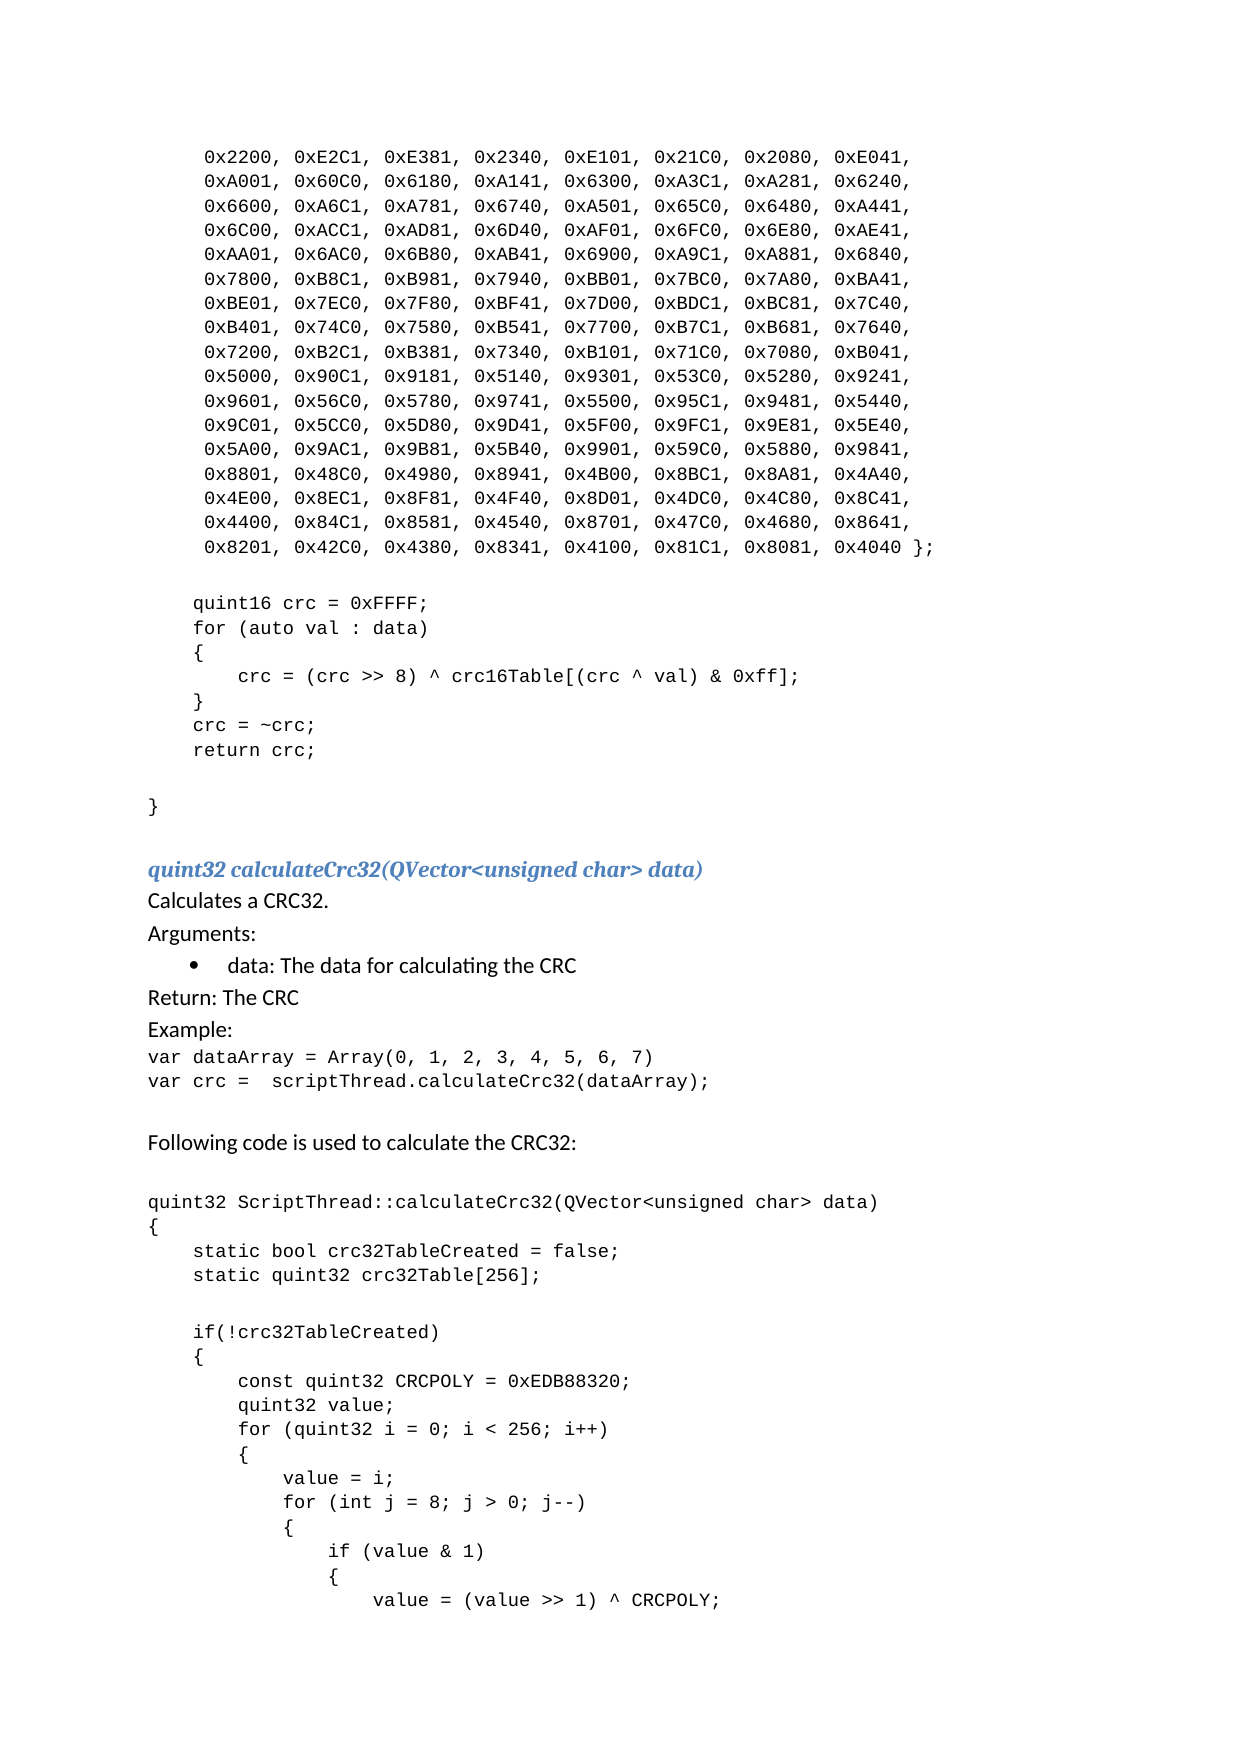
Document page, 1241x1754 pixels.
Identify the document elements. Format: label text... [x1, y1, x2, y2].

text 0xA001, 0x60C0, 0x6180, 0xA141, 0x6300, 0xA3C1, 0xA281, 0x6240, [148, 172, 1093, 193]
text Following code is used to calculate the CRC32: [148, 1128, 1093, 1157]
text 0xBE01, 0x7EC0, 0x7F80, 0xBF41, 0x7D00, 0xBDC1, 0xBC81, 0x7C40, [148, 294, 1093, 315]
text crc = (crc >> 8) ^ crc16Table[(crc ^ val) & 0xff]; [148, 667, 1093, 688]
text Calculates a CRC32. [148, 887, 1093, 915]
text return crc; [148, 740, 1093, 762]
text Return: The CRC [148, 983, 1093, 1011]
text var crc = scriptThread.calculateCrc32(dataArray); [148, 1072, 1093, 1093]
list data: The data for calculating the CRC [190, 951, 1093, 979]
text } [148, 797, 1093, 818]
text 0x9C01, 0x5CC0, 0x5D80, 0x9D41, 0x5F00, 0x9FC1, 0x9E81, 0x5E40, [148, 416, 1093, 437]
text value = (value >> 1) ^ CRCPOLY; [148, 1591, 1093, 1612]
text crc = ~crc; [148, 716, 1093, 737]
text quint16 crc = 0xFFFF; [148, 594, 1093, 615]
text 0x4E00, 0x8EC1, 0x8F81, 0x4F40, 0x8D01, 0x4DC0, 0x4C80, 0x8C41, [148, 489, 1093, 510]
text value = i; [148, 1469, 1093, 1490]
text { [148, 1444, 1093, 1466]
text 0x5000, 0x90C1, 0x9181, 0x5140, 0x9301, 0x53C0, 0x5280, 0x9241, [148, 367, 1093, 388]
text static bool crc32TableCreated = false; [148, 1242, 1093, 1263]
text var dataArray = Array(0, 1, 2, 3, 4, 5, 6, 7) [148, 1048, 1093, 1069]
text quint32 value; [148, 1396, 1093, 1417]
text { [148, 1347, 1093, 1368]
text 0xAA01, 0x6AC0, 0x6B80, 0xAB41, 0x6900, 0xA9C1, 0xA881, 0x6840, [148, 245, 1093, 266]
text 0x8201, 0x42C0, 0x4380, 0x8341, 0x4100, 0x81C1, 0x8081, 0x4040 }; [148, 538, 1093, 559]
text 0x4400, 0x84C1, 0x8581, 0x4540, 0x8701, 0x47C0, 0x4680, 0x8641, [148, 513, 1093, 534]
text if (value & 1) [148, 1542, 1093, 1563]
text Example: [148, 1015, 1093, 1043]
text } [148, 692, 1093, 713]
text for (auto val : data) [148, 618, 1093, 640]
text const quint32 CRCPOLY = 0xEDB88320; [148, 1371, 1093, 1393]
text 0x9601, 0x56C0, 0x5780, 0x9741, 0x5500, 0x95C1, 0x9481, 0x5440, [148, 391, 1093, 413]
text 0xB401, 0x74C0, 0x7580, 0xB541, 0x7700, 0xB7C1, 0xB681, 0x7640, [148, 318, 1093, 339]
text 0x5A00, 0x9AC1, 0x9B81, 0x5B40, 0x9901, 0x59C0, 0x5880, 0x9841, [148, 440, 1093, 461]
text 0x6600, 0xA6C1, 0xA781, 0x6740, 0xA501, 0x65C0, 0x6480, 0xA441, [148, 196, 1093, 218]
text 0x7200, 0xB2C1, 0xB381, 0x7340, 0xB101, 0x71C0, 0x7080, 0xB041, [148, 343, 1093, 364]
subtitle quint32 calculateCrc32(QVector<unsigned char> data) [148, 856, 1093, 883]
text 0x2200, 0xE2C1, 0xE381, 0x2340, 0xE101, 0x21C0, 0x2080, 0xE041, [148, 148, 1093, 169]
text for (int j = 8; j > 0; j--) [148, 1493, 1093, 1514]
text quint32 ScriptThread::calculateCrc32(QVector<unsigned char> data) [148, 1193, 1093, 1214]
text Arguments: [148, 919, 1093, 947]
text 0x7800, 0xB8C1, 0xB981, 0x7940, 0xBB01, 0x7BC0, 0x7A80, 0xBA41, [148, 269, 1093, 291]
text { [148, 1217, 1093, 1238]
text if(!crc32TableCreated) [148, 1323, 1093, 1344]
text static quint32 crc32Table[256]; [148, 1266, 1093, 1287]
text 0x6C00, 0xACC1, 0xAD81, 0x6D40, 0xAF01, 0x6FC0, 0x6E80, 0xAE41, [148, 221, 1093, 242]
text { [148, 1518, 1093, 1539]
text { [148, 1566, 1093, 1588]
text 0x8801, 0x48C0, 0x4980, 0x8941, 0x4B00, 0x8BC1, 0x8A81, 0x4A40, [148, 464, 1093, 486]
text for (quint32 i = 0; i < 256; i++) [148, 1420, 1093, 1441]
text { [148, 643, 1093, 664]
